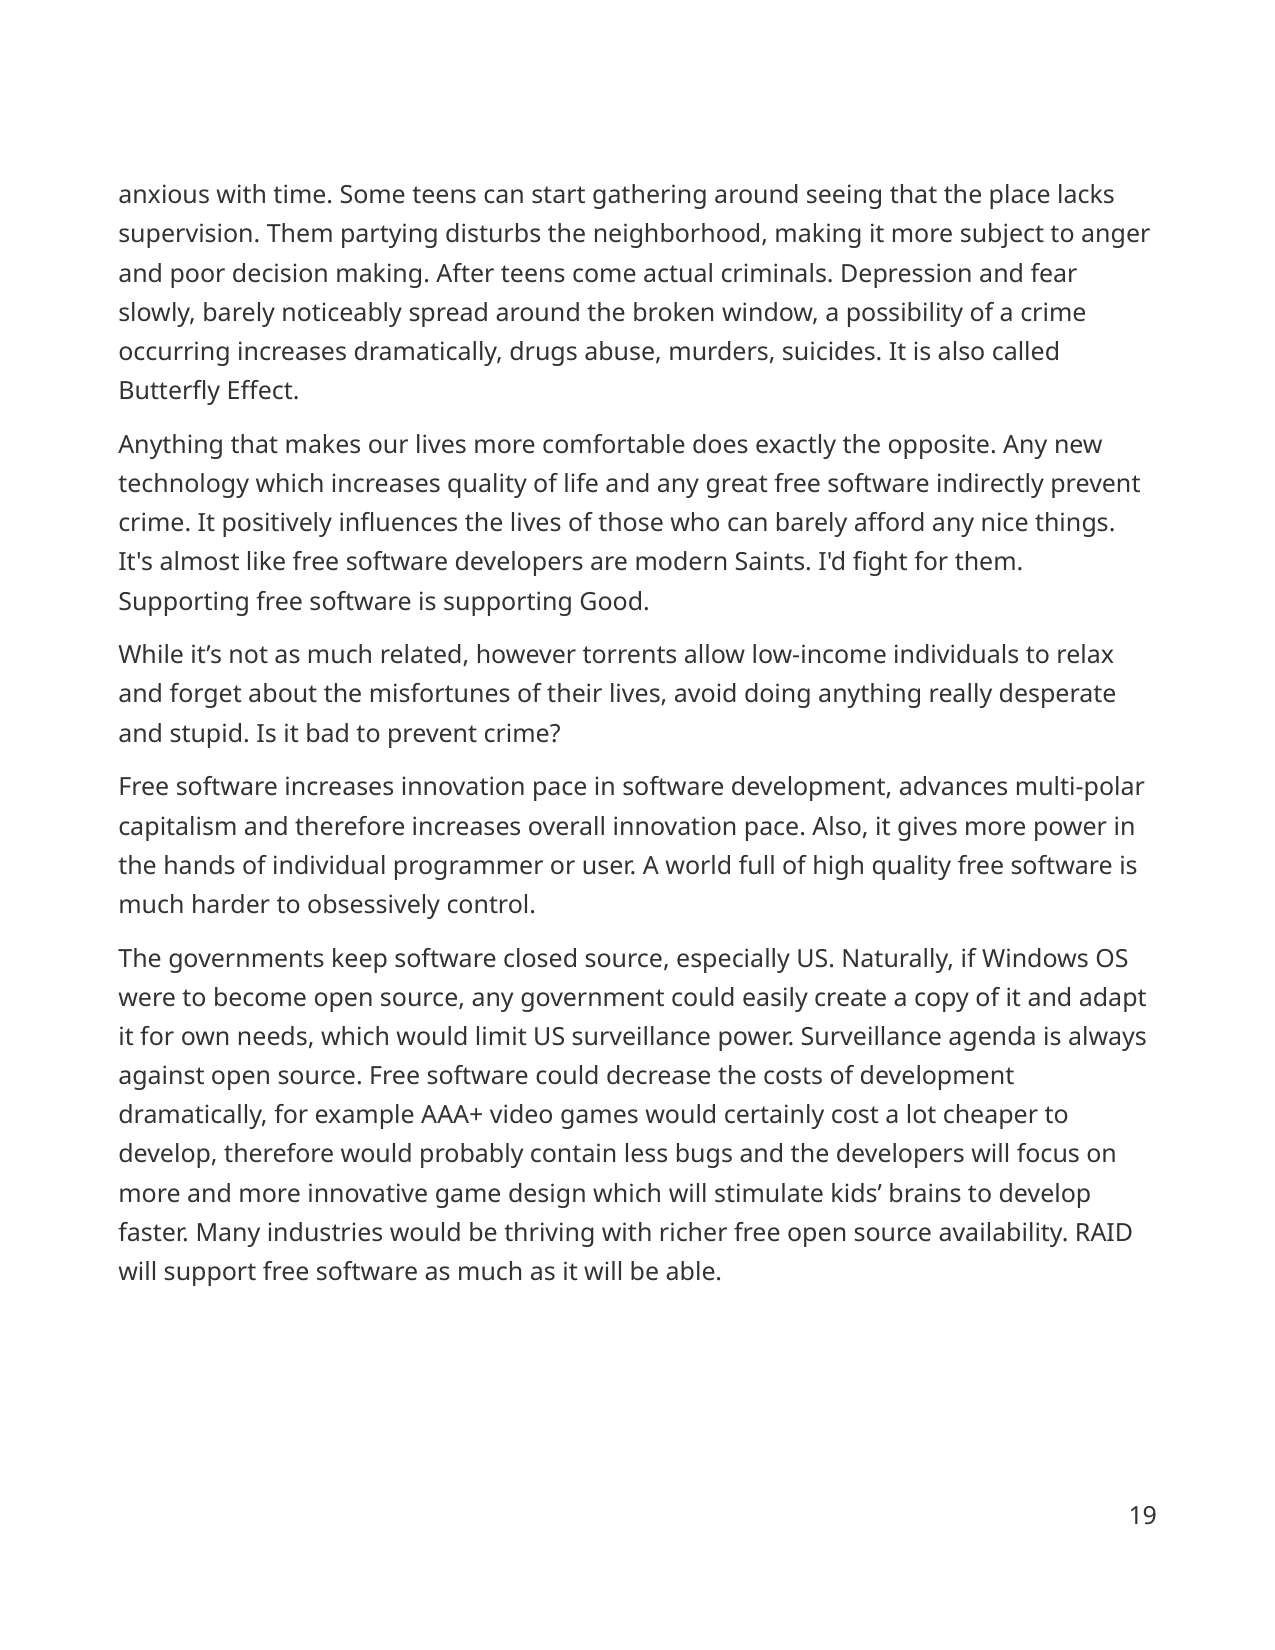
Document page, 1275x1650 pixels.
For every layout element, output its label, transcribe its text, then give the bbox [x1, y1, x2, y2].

text anxious with time. Some teens can start gathering around seeing that the place lacks supervision. Them partying disturbs the neighborhood, making it more subject to anger and poor decision making. After teens come actual criminals. Depression and fear slowly, barely noticeably spread around the broken window, a possibility of a crime occurring increases dramatically, drugs abuse, murders, suicides. It is also called Butterfly Effect. [118, 177, 1157, 407]
text The governments keep software closed source, especially US. Naturally, if Windows OS were to become open source, any government could easily create a copy of it and adapt it for own needs, which would limit US surveillance power. Surveillance agenda is always against open source. Free software could decrease the costs of development dramatically, for example AAA+ video games would certainly cost a lot cheaper to develop, therefore would probably contain less bugs and the developers will focus on more and more innovative game design which will stimulate kids’ brains to develop faster. Many industries would be thriving with richer free open source availability. RAID will support free software as much as it will be able. [118, 940, 1157, 1288]
text Anything that makes our lives more comfortable does exactly the opposite. Any new technology which increases quality of life and any great free software indirectly prevent crime. It positively influences the lives of those who can barely afford any nice things. It's almost like free software developers are modern Saints. I'd fight for them. Supporting free software is supporting Good. [118, 426, 1157, 617]
text Free software increases innovation pace in software development, advances multi-polar capitalism and therefore increases overall innovation pace. Also, it gives more power in the hands of individual programmer or user. A world full of high quality free software is much harder to obsessively control. [118, 769, 1157, 921]
text While it’s not as much related, however torrents allow low-income individuals to relax and forget about the misfortunes of their lives, avoid doing anything really desperate and stupid. Is it bad to prevent crime? [118, 637, 1157, 749]
